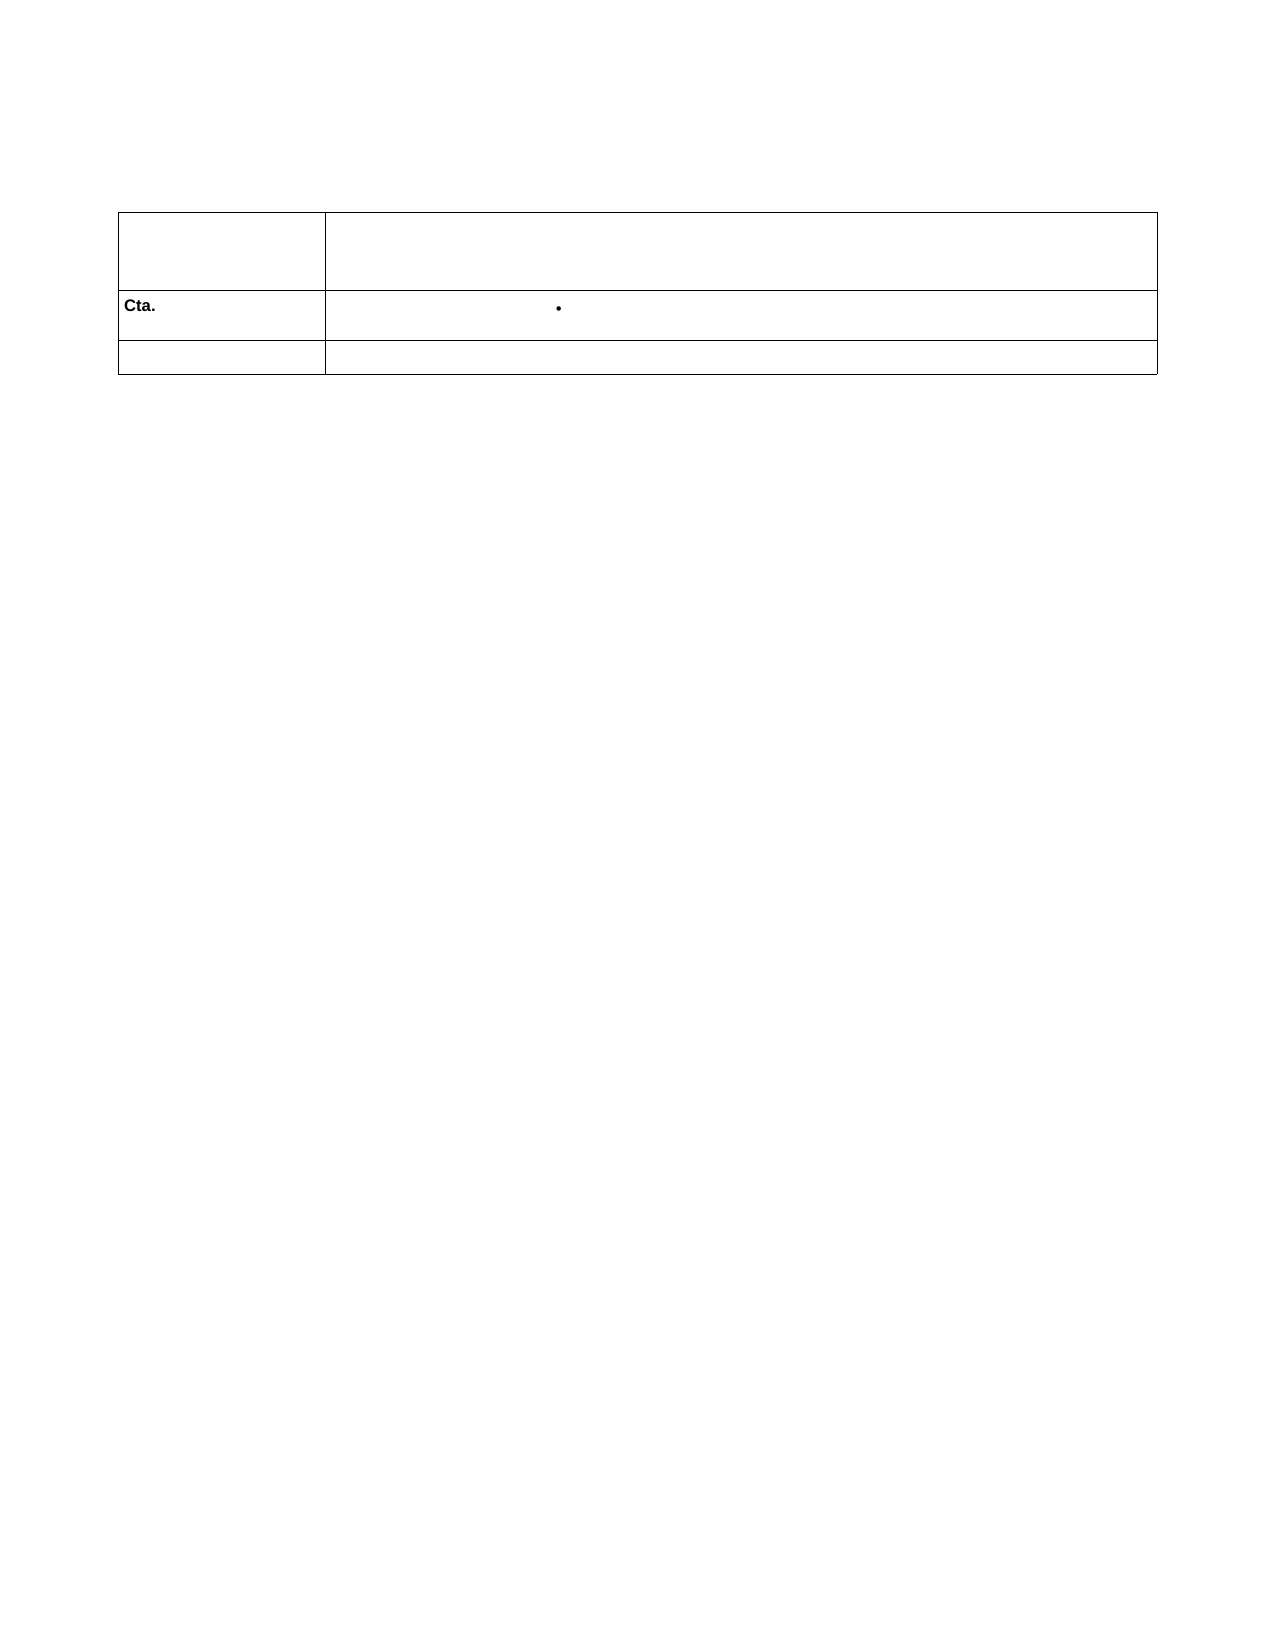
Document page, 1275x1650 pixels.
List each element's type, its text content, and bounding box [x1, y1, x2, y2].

table_cell [326, 341, 1157, 373]
table_cell <for each="an in (ba.numbers)"> • <an.number></for> [326, 291, 1157, 340]
table_cell Cta. <ba.currency.code> <ba.bank.party.name> [119, 291, 325, 340]
table_cell [326, 213, 1157, 290]
table_cell <for each="ba in company.party.bank_accounts"> [119, 213, 325, 290]
text </for> [118, 414, 1157, 442]
table_cell </for> [119, 341, 325, 373]
